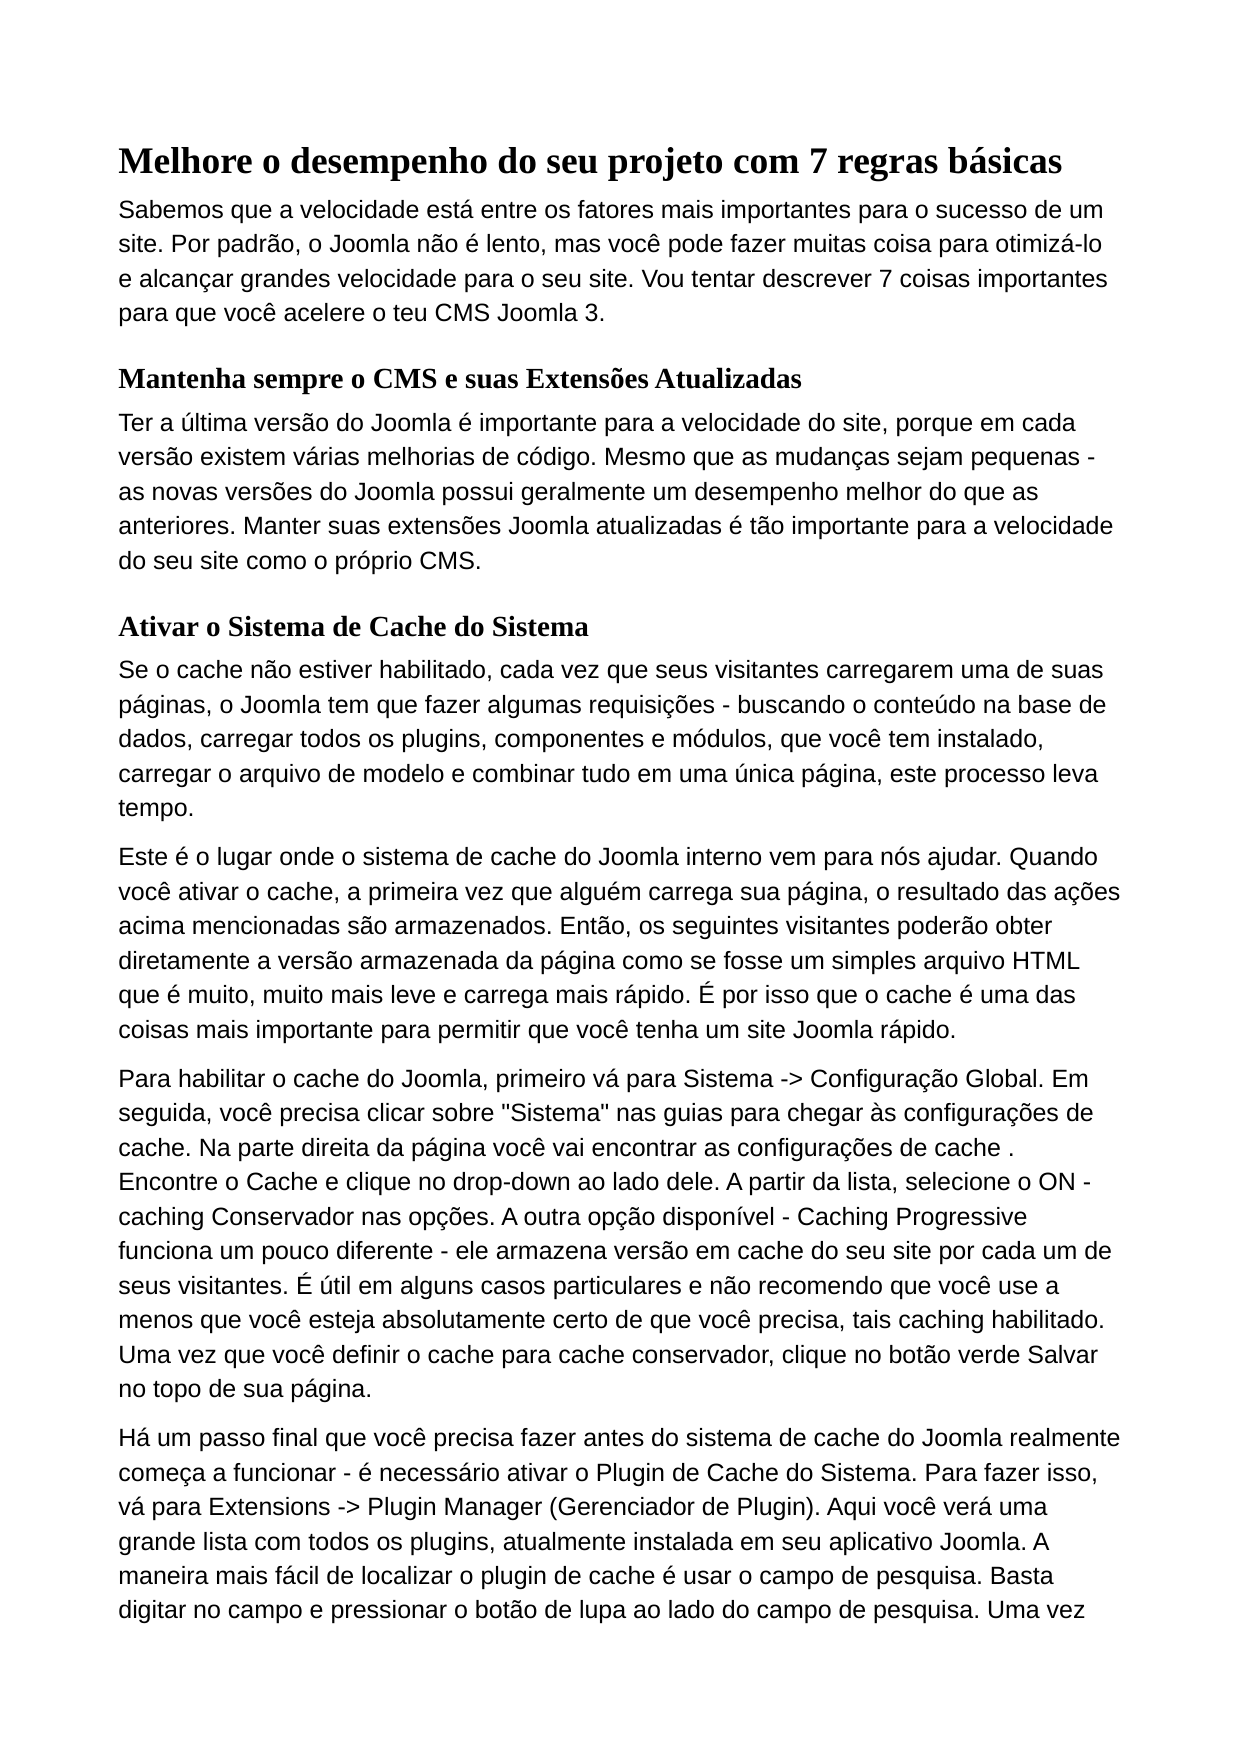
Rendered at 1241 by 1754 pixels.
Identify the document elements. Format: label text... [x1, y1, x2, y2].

text Ter a última versão do Joomla é importante para a velocidade do site, porque em cada versão existem várias melhorias de código. Mesmo que as mudanças sejam pequenas - as novas versões do Joomla possui geralmente um desempenho melhor do que as anteriores. Manter suas extensões Joomla atualizadas é tão importante para a velocidade do seu site como o próprio CMS. [118, 408, 1122, 574]
text Se o cache não estiver habilitado, cada vez que seus visitantes carregarem uma de suas páginas, o Joomla tem que fazer algumas requisições - buscando o conteúdo na base de dados, carregar todos os plugins, componentes e módulos, que você tem instalado, carregar o arquivo de modelo e combinar tudo em uma única página, este processo leva tempo. [118, 655, 1122, 822]
subtitle Ativar o Sistema de Cache do Sistema [118, 609, 1122, 643]
subtitle Melhore o desempenho do seu projeto com 7 regras básicas [118, 139, 1122, 182]
text Para habilitar o cache do Joomla, primeiro vá para Sistema -> Configuração Global. Em seguida, você precisa clicar sobre "Sistema" nas guias para chegar às configurações de cache. Na parte direita da página você vai encontrar as configurações de cache . Encontre o Cache e clique no drop-down ao lado dele. A partir da lista, selecione o ON - caching Conservador nas opções. A outra opção disponível - Caching Progressive funciona um pouco diferente - ele armazena versão em cache do seu site por cada um de seus visitantes. É útil em alguns casos particulares e não recomendo que você use a menos que você esteja absolutamente certo de que você precisa, tais caching habilitado. Uma vez que você definir o cache para cache conservador, clique no botão verde Salvar no topo de sua página. [118, 1064, 1122, 1403]
subtitle Mantenha sempre o CMS e suas Extensões Atualizadas [118, 362, 1122, 395]
text Há um passo final que você precisa fazer antes do sistema de cache do Joomla realmente começa a funcionar - é necessário ativar o Plugin de Cache do Sistema. Para fazer isso, vá para Extensions -> Plugin Manager (Gerenciador de Plugin). Aqui você verá uma grande lista com todos os plugins, atualmente instalada em seu aplicativo Joomla. A maneira mais fácil de localizar o plugin de cache é usar o campo de pesquisa. Basta digitar no campo e pressionar o botão de lupa ao lado do campo de pesquisa. Uma vez [118, 1423, 1122, 1624]
text Este é o lugar onde o sistema de cache do Joomla interno vem para nós ajudar. Quando você ativar o cache, a primeira vez que alguém carrega sua página, o resultado das ações acima mencionadas são armazenados. Então, os seguintes visitantes poderão obter diretamente a versão armazenada da página como se fosse um simples arquivo HTML que é muito, muito mais leve e carrega mais rápido. É por isso que o cache é uma das coisas mais importante para permitir que você tenha um site Joomla rápido. [118, 842, 1122, 1043]
text Sabemos que a velocidade está entre os fatores mais importantes para o sucesso de um site. Por padrão, o Joomla não é lento, mas você pode fazer muitas coisa para otimizá-lo e alcançar grandes velocidade para o seu site. Vou tentar descrever 7 coisas importantes para que você acelere o teu CMS Joomla 3. [118, 194, 1122, 327]
